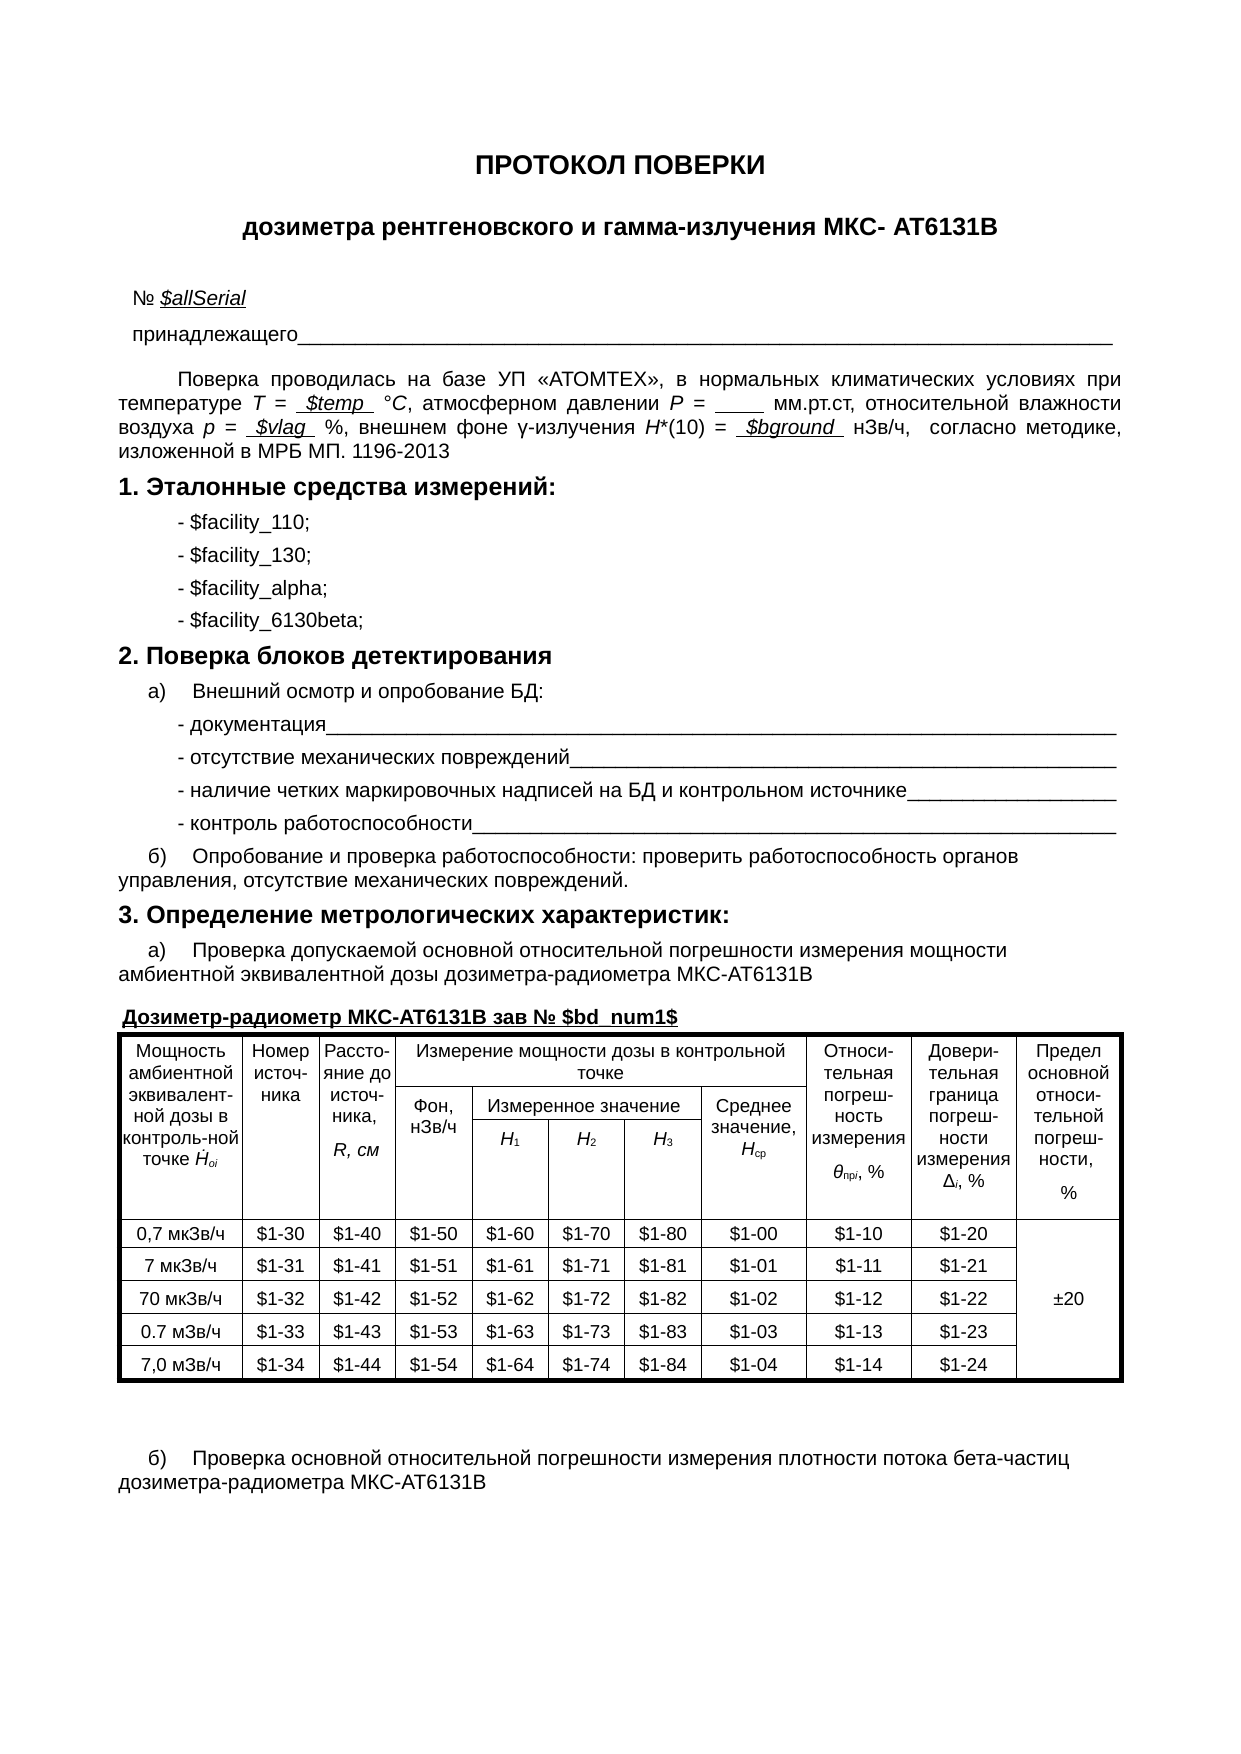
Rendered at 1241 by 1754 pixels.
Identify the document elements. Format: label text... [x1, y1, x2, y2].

table_cell $1-20 [912, 1220, 1016, 1247]
table_cell $1-30 [243, 1220, 319, 1247]
table_cell $1-42 [320, 1281, 395, 1312]
text дозиметра рентгеновского и гамма-излучения МКС- AT6131B [118, 212, 1122, 241]
table_cell $1-00 [702, 1220, 806, 1247]
table_cell Измеренное значение [473, 1087, 701, 1119]
table_cell $1-81 [625, 1248, 701, 1280]
table_cell ±20 [1017, 1220, 1119, 1378]
text а) Проверка допускаемой основной относительной погрешности измерения мощности амбиентной эквивалентной дозы дозиметра-радиометра МКС-AT6131B [118, 938, 1122, 986]
table_cell $1-02 [702, 1281, 806, 1312]
table_cell Мощность амбиентной эквивалент-ной дозы в контроль-ной точке Ḣoi [122, 1037, 242, 1219]
table_cell $1-84 [625, 1346, 701, 1378]
table_cell $1-44 [320, 1346, 395, 1378]
text принадлежащего [132, 322, 1122, 346]
table_cell Предел основной относи-тельной погреш-ности, % [1017, 1037, 1119, 1219]
table_cell $1-54 [396, 1346, 472, 1378]
table_cell 70 мкЗв/ч [122, 1281, 242, 1312]
table_cell H2 [549, 1120, 624, 1219]
table_cell 0,7 мкЗв/ч [122, 1220, 242, 1247]
table_cell $1-11 [807, 1248, 911, 1280]
table_cell Довери-тельная граница погреш-ности измерения Δi, % [912, 1037, 1016, 1219]
table_cell $1-10 [807, 1220, 911, 1247]
table_cell $1-74 [549, 1346, 624, 1378]
table_cell $1-43 [320, 1314, 395, 1345]
table_cell $1-01 [702, 1248, 806, 1280]
table_cell Относи-тельная погреш-ность измерения θпрi, % [807, 1037, 911, 1219]
table_cell 7,0 мЗв/ч [122, 1346, 242, 1378]
table_cell $1-23 [912, 1314, 1016, 1345]
table_header Дозиметр-радиометр МКС-AT6131B зав № $bd_num1$ [119, 986, 1121, 1032]
table_cell $1-60 [473, 1220, 548, 1247]
table_cell $1-41 [320, 1248, 395, 1280]
table_cell $1-32 [243, 1281, 319, 1312]
text № $allSerial [132, 286, 1122, 310]
table_cell $1-04 [702, 1346, 806, 1378]
table_cell $1-80 [625, 1220, 701, 1247]
text ПРОТОКОЛ ПОВЕРКИ [118, 149, 1122, 181]
table_cell $1-14 [807, 1346, 911, 1378]
table_cell $1-31 [243, 1248, 319, 1280]
table_cell $1-73 [549, 1314, 624, 1345]
table_cell H3 [625, 1120, 701, 1219]
table_cell Измерение мощности дозы в контрольной точке [396, 1037, 806, 1086]
text - наличие четких маркировочных надписей на БД и контрольном источнике [118, 778, 1122, 802]
text - $facility_110; [118, 509, 1122, 533]
table_cell $1-70 [549, 1220, 624, 1247]
text - документация [118, 712, 1122, 736]
table_cell $1-61 [473, 1248, 548, 1280]
table_cell $1-83 [625, 1314, 701, 1345]
table_cell $1-21 [912, 1248, 1016, 1280]
text Поверка проводилась на базе УП «АТОМТЕХ», в нормальных климатических условиях при температуре Т = $temp °С, атмосферном давлении Р = мм.рт.ст, относительной влажности воздуха р = $vlag %, внешнем фоне γ-излучения H*(10) = $bground нЗв/ч, согласно методике, изложенной в МРБ МП. 1196-2013 [118, 367, 1122, 463]
table_cell $1-63 [473, 1314, 548, 1345]
table_cell Среднее значение, Hср [702, 1087, 806, 1219]
table_cell $1-50 [396, 1220, 472, 1247]
table_cell Номер источ-ника [243, 1037, 319, 1219]
text 2. Поверка блоков детектирования [118, 641, 1122, 670]
table_cell $1-24 [912, 1346, 1016, 1378]
text - контроль работоспособности [118, 811, 1122, 834]
table_cell $1-12 [807, 1281, 911, 1312]
table_cell $1-40 [320, 1220, 395, 1247]
table_cell $1-13 [807, 1314, 911, 1345]
table_cell $1-62 [473, 1281, 548, 1312]
table_cell $1-22 [912, 1281, 1016, 1312]
table_cell $1-64 [473, 1346, 548, 1378]
text - $facility_alpha; [118, 575, 1122, 599]
text 1. Эталонные средства измерений: [118, 472, 1122, 501]
table_cell Рассто-яние до источ-ника, R, см [320, 1037, 395, 1219]
table_cell $1-82 [625, 1281, 701, 1312]
table_cell $1-52 [396, 1281, 472, 1312]
table_cell $1-33 [243, 1314, 319, 1345]
text - отсутствие механических повреждений [118, 745, 1122, 769]
text б) Опробование и проверка работоспособности: проверить работоспособность органов управления, отсутствие механических повреждений. [118, 843, 1122, 891]
table_cell $1-03 [702, 1314, 806, 1345]
text - $facility_130; [118, 542, 1122, 566]
table_cell H1 [473, 1120, 548, 1219]
table_cell $1-71 [549, 1248, 624, 1280]
table_cell 0.7 мЗв/ч [122, 1314, 242, 1345]
table_cell $1-72 [549, 1281, 624, 1312]
text а) Внешний осмотр и опробование БД: [118, 679, 1122, 703]
table_cell Фон, нЗв/ч [396, 1087, 472, 1219]
text б) Проверка основной относительной погрешности измерения плотности потока бета-чаcтиц дозиметра-радиометра МКС-AT6131B [118, 1446, 1122, 1494]
table_cell $1-51 [396, 1248, 472, 1280]
table_cell $1-53 [396, 1314, 472, 1345]
table_cell 7 мкЗв/ч [122, 1248, 242, 1280]
text - $facility_6130beta; [118, 608, 1122, 632]
table_cell $1-34 [243, 1346, 319, 1378]
text 3. Определение метрологических характеристик: [118, 900, 1122, 929]
